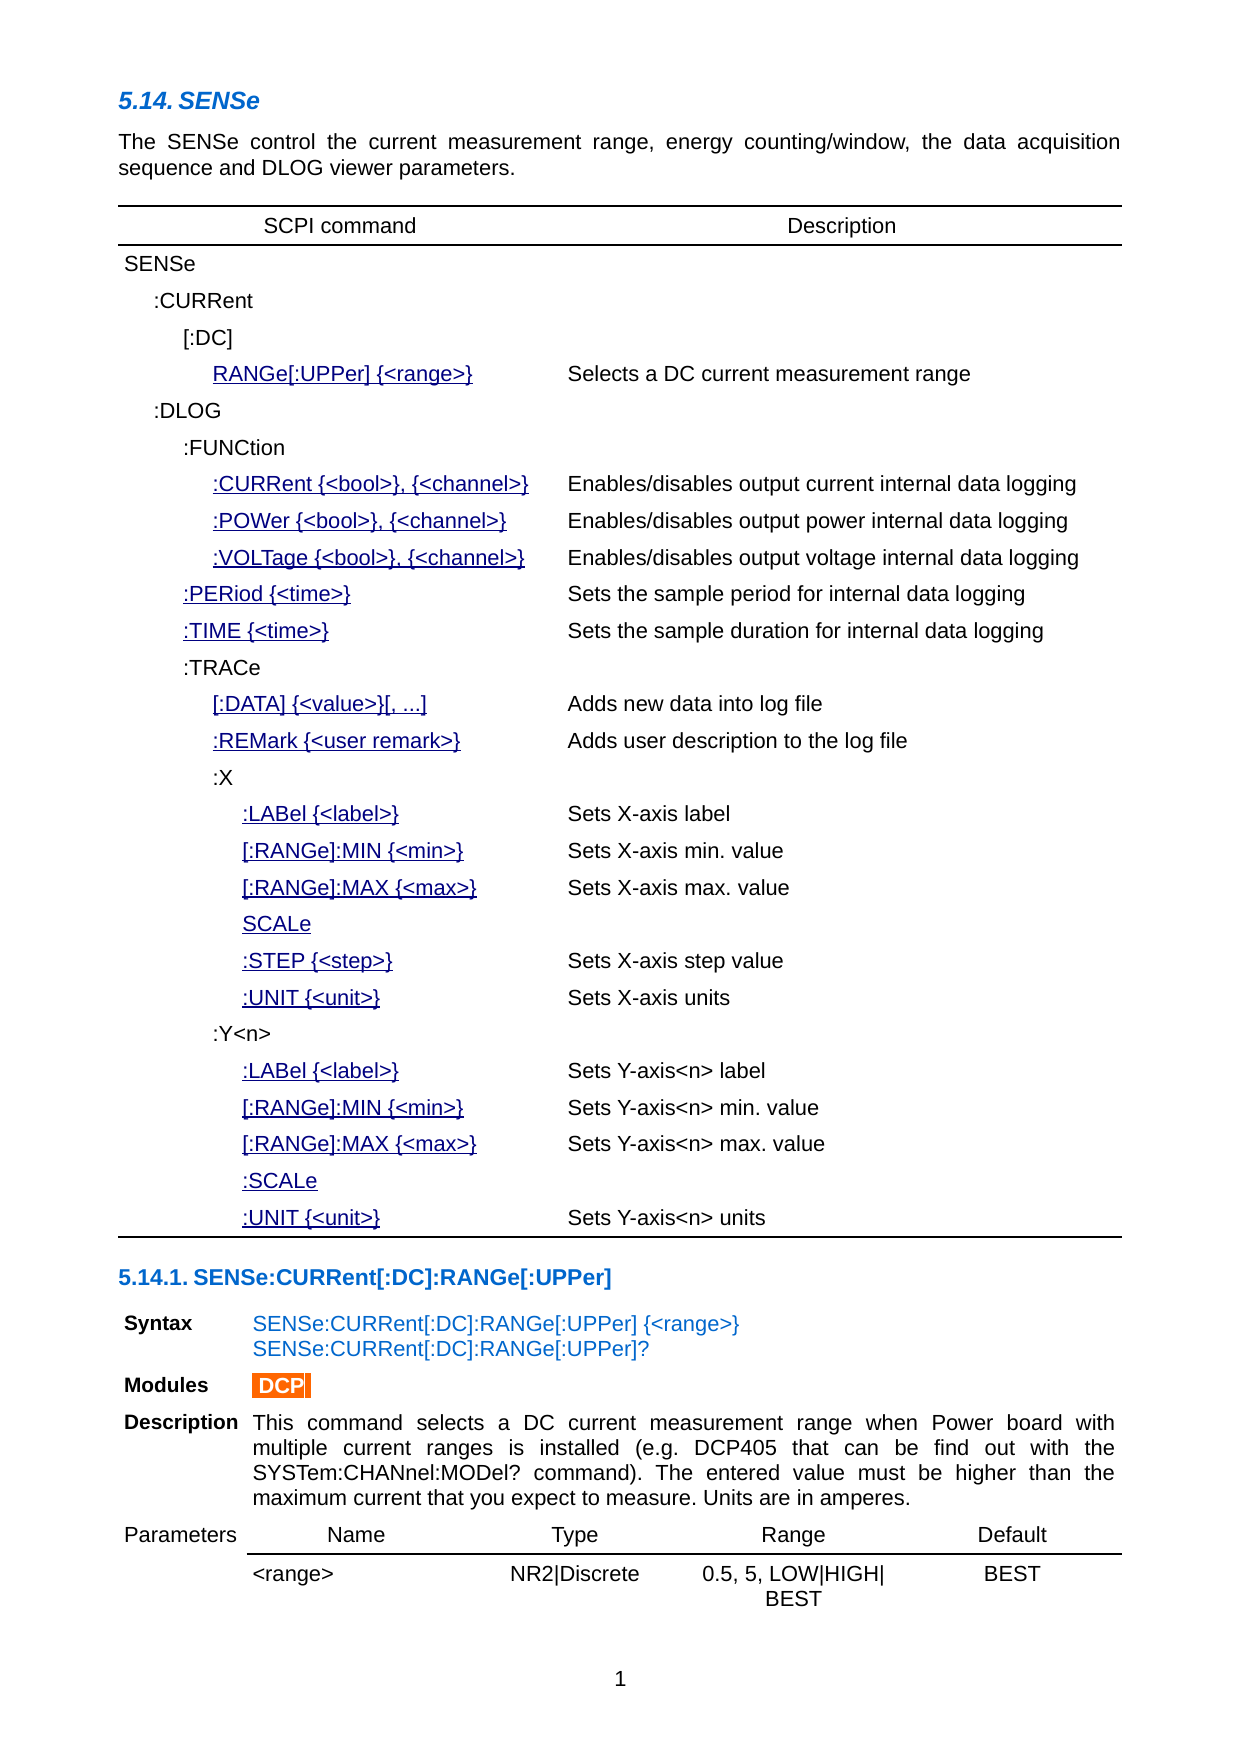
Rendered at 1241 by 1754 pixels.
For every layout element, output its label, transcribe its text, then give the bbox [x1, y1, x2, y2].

table_cell :PERiod {<time>} [118, 576, 562, 612]
subtitle SENSe:CURRent[:DC]:RANGe[:UPPer] [118, 1264, 1122, 1291]
table_cell :UNIT {<unit>} [118, 979, 562, 1016]
table_cell :SCALe [118, 1162, 562, 1199]
table_cell RANGe[:UPPer] {<range>} [118, 356, 562, 392]
table_cell [:DC] [118, 319, 562, 356]
table_cell DCP [247, 1367, 1122, 1404]
table_cell [:RANGe]:MAX {<max>} [118, 1126, 562, 1162]
table_cell Selects a DC current measurement range [562, 356, 1122, 392]
table_cell Range [684, 1516, 903, 1553]
table_cell Parameters [118, 1516, 247, 1617]
table_cell :TIME {<time>} [118, 612, 562, 649]
table_cell Sets X-axis units [562, 979, 1122, 1016]
table_cell Adds new data into log file [562, 686, 1122, 722]
table_cell <range> [247, 1555, 465, 1617]
table_cell [562, 759, 1122, 796]
table_cell 0.5, 5, LOW|HIGH|BEST [684, 1555, 903, 1617]
table_cell :STEP {<step>} [118, 942, 562, 979]
table_header Syntax [118, 1305, 247, 1367]
table_cell [562, 282, 1122, 319]
table_cell BEST [903, 1555, 1122, 1617]
table_cell [562, 392, 1122, 429]
table_cell [:RANGe]:MAX {<max>} [118, 869, 562, 906]
table_cell Sets X-axis step value [562, 942, 1122, 979]
table_header Description [562, 207, 1122, 243]
table_cell Sets the sample period for internal data logging [562, 576, 1122, 612]
table_cell [:RANGe]:MIN {<min>} [118, 832, 562, 869]
table_cell Name [247, 1516, 465, 1553]
table_cell Enables/disables output voltage internal data logging [562, 539, 1122, 576]
subtitle SENSe [118, 86, 1122, 114]
table_cell Default [903, 1516, 1122, 1553]
table_cell Type [465, 1516, 684, 1553]
table_cell Sets Y-axis<n> min. value [562, 1089, 1122, 1126]
table_cell :CURRent [118, 282, 562, 319]
table_cell [562, 319, 1122, 356]
table_cell :DLOG [118, 392, 562, 429]
table_cell [562, 1162, 1122, 1199]
table_cell [:RANGe]:MIN {<min>} [118, 1089, 562, 1126]
table_cell :LABel {<label>} [118, 796, 562, 832]
table_cell Description [118, 1404, 247, 1516]
table_cell Adds user description to the log file [562, 722, 1122, 759]
table_cell Sets X-axis label [562, 796, 1122, 832]
table_cell :LABel {<label>} [118, 1052, 562, 1089]
table_cell Sets the sample duration for internal data logging [562, 612, 1122, 649]
table_cell :TRACe [118, 649, 562, 686]
table_cell [:DATA] {<value>}[, ...] [118, 686, 562, 722]
table_cell :UNIT {<unit>} [118, 1199, 562, 1236]
table_cell Enables/disables output power internal data logging [562, 502, 1122, 539]
table_cell [562, 429, 1122, 466]
table_cell Enables/disables output current internal data logging [562, 466, 1122, 502]
table_cell Sets Y-axis<n> max. value [562, 1126, 1122, 1162]
table_cell :X [118, 759, 562, 796]
table_cell This command selects a DC current measurement range when Power board with multiple current ranges is installed (e.g. DCP405 that can be find out with the SYSTem:CHANnel:MODel? command). The entered value must be higher than the maximum current that you expect to measure. Units are in amperes. [247, 1404, 1122, 1516]
table_cell SENSe [118, 246, 562, 282]
table_cell :CURRent {<bool>}, {<channel>} [118, 466, 562, 502]
table_cell :POWer {<bool>}, {<channel>} [118, 502, 562, 539]
text The SENSe control the current measurement range, energy counting/window, the data acquisition sequence and DLOG viewer parameters. [118, 129, 1122, 179]
table_header SENSe:CURRent[:DC]:RANGe[:UPPer] {<range>} SENSe:CURRent[:DC]:RANGe[:UPPer]? [247, 1305, 1122, 1367]
table_cell [562, 649, 1122, 686]
table_cell Sets Y-axis<n> label [562, 1052, 1122, 1089]
table_cell :REMark {<user remark>} [118, 722, 562, 759]
table_cell :Y<n> [118, 1016, 562, 1052]
table_cell :VOLTage {<bool>}, {<channel>} [118, 539, 562, 576]
table_cell NR2|Discrete [465, 1555, 684, 1617]
table_cell Sets X-axis min. value [562, 832, 1122, 869]
table_cell :FUNCtion [118, 429, 562, 466]
table_cell [562, 906, 1122, 942]
table_cell Modules [118, 1367, 247, 1404]
table_cell [562, 246, 1122, 282]
table_cell [562, 1016, 1122, 1052]
table_cell SCALe [118, 906, 562, 942]
table_header SCPI command [118, 207, 562, 243]
table_cell Sets Y-axis<n> units [562, 1199, 1122, 1236]
table_cell Sets X-axis max. value [562, 869, 1122, 906]
